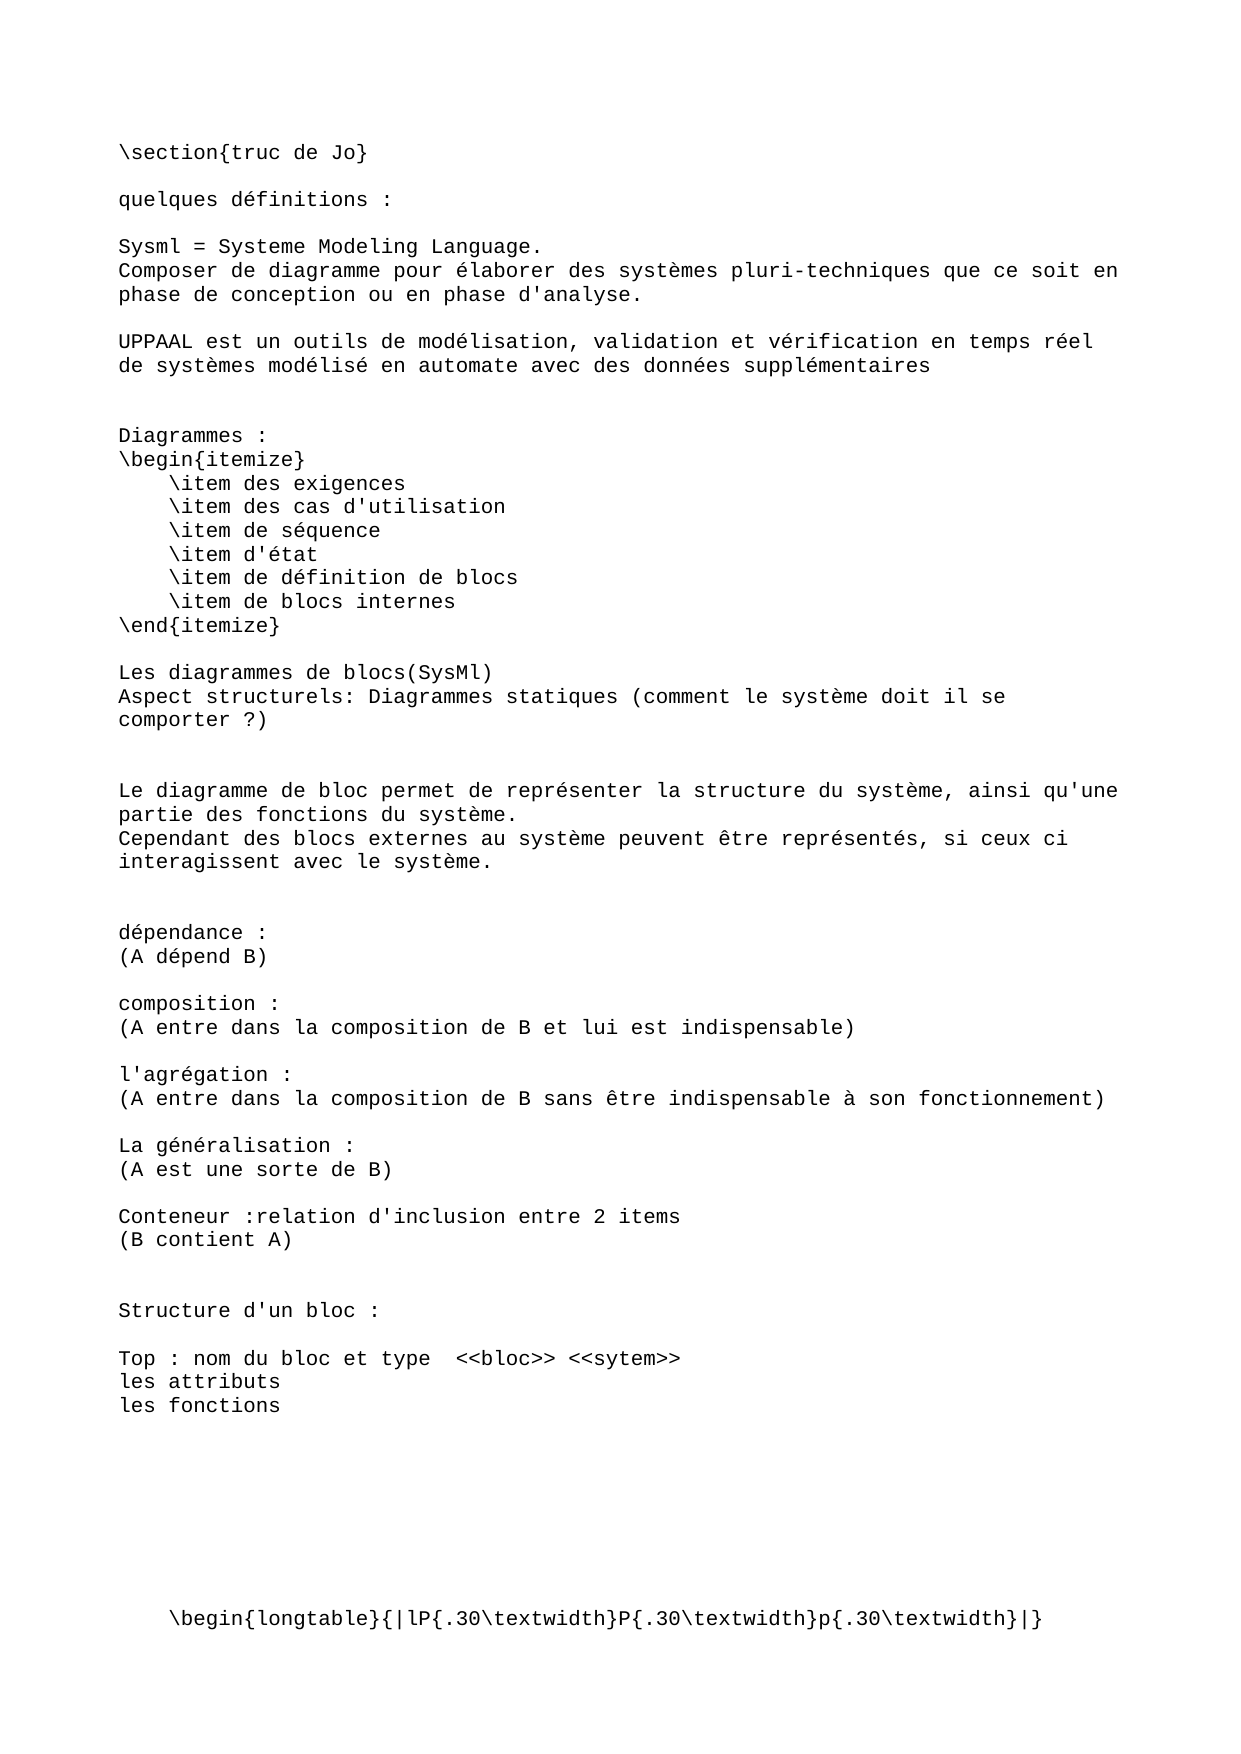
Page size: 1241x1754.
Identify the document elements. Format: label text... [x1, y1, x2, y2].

text l'agrégation : [118, 1064, 1122, 1088]
text (B contient A) [118, 1229, 1122, 1253]
text \item de blocs internes [118, 591, 1122, 615]
text \begin{longtable}{|lP{.30\textwidth}P{.30\textwidth}p{.30\textwidth}|} [118, 1608, 1122, 1631]
text Top : nom du bloc et type <<bloc>> <<sytem>> [118, 1348, 1122, 1371]
text les fonctions [118, 1395, 1122, 1419]
text Conteneur :relation d'inclusion entre 2 items [118, 1206, 1122, 1229]
text Diagrammes : [118, 426, 1122, 449]
text Cependant des blocs externes au système peuvent être représentés, si ceux ci interagissent avec le système. [118, 827, 1122, 875]
text Aspect structurels: Diagrammes statiques (comment le système doit il se comporter ?) [118, 686, 1122, 733]
text \item des cas d'utilisation [118, 496, 1122, 520]
text \item des exigences [118, 473, 1122, 496]
text composition : [118, 993, 1122, 1017]
text \end{itemize} [118, 615, 1122, 638]
text (A dépend B) [118, 946, 1122, 969]
text les attributs [118, 1371, 1122, 1395]
text Composer de diagramme pour élaborer des systèmes pluri-techniques que ce soit en phase de conception ou en phase d'analyse. [118, 260, 1122, 307]
text dépendance : [118, 922, 1122, 946]
text (A entre dans la composition de B sans être indispensable à son fonctionnement) [118, 1088, 1122, 1111]
text Sysml = Systeme Modeling Language. [118, 236, 1122, 260]
text \item de séquence [118, 520, 1122, 544]
text Les diagrammes de blocs(SysMl) [118, 662, 1122, 686]
text quelques définitions : [118, 189, 1122, 213]
text UPPAAL est un outils de modélisation, validation et vérification en temps réel de systèmes modélisé en automate avec des données supplémentaires [118, 331, 1122, 378]
text \item de définition de blocs [118, 567, 1122, 591]
text (A entre dans la composition de B et lui est indispensable) [118, 1017, 1122, 1040]
text (A est une sorte de B) [118, 1158, 1122, 1182]
text \section{truc de Jo} [118, 142, 1122, 165]
text \item d'état [118, 544, 1122, 567]
text La généralisation : [118, 1135, 1122, 1158]
text Le diagramme de bloc permet de représenter la structure du système, ainsi qu'une partie des fonctions du système. [118, 780, 1122, 827]
text \begin{itemize} [118, 449, 1122, 473]
text Structure d'un bloc : [118, 1300, 1122, 1324]
